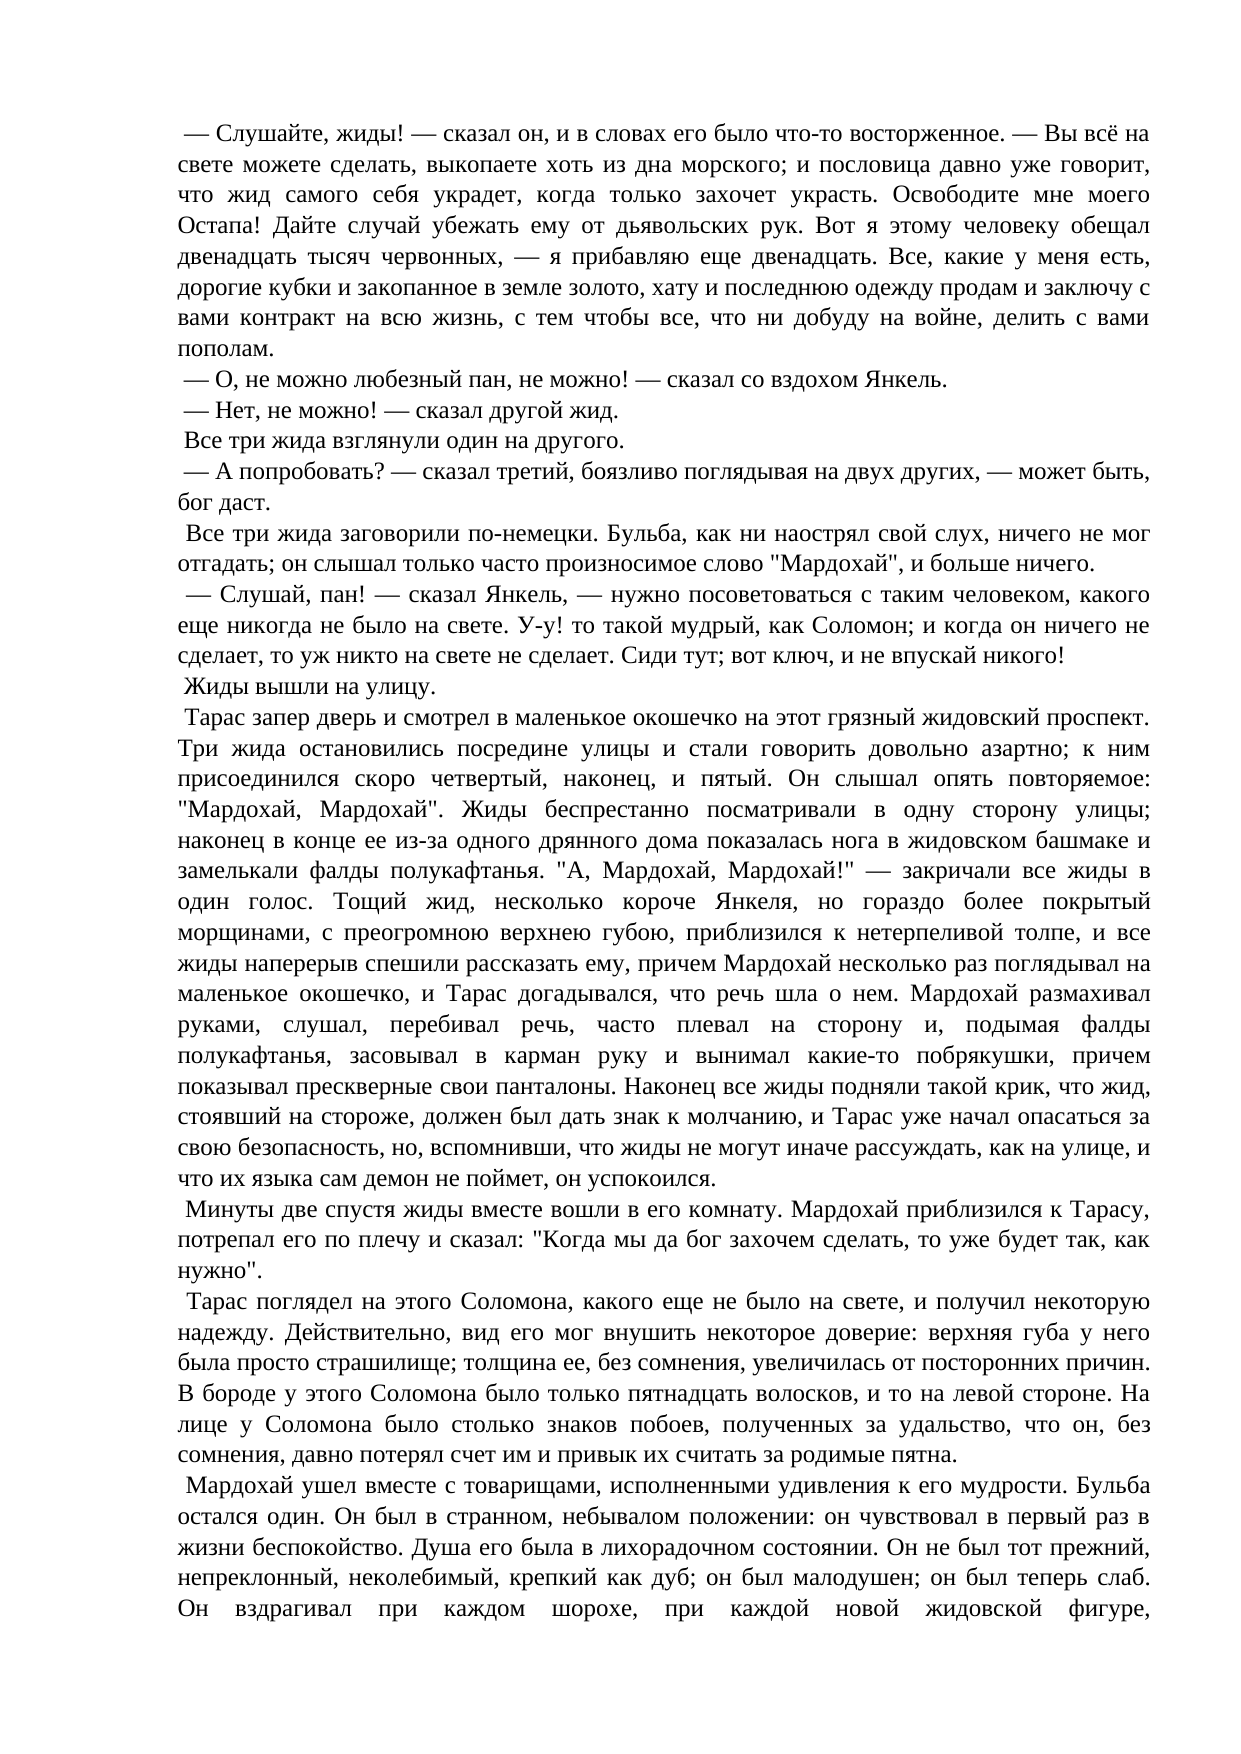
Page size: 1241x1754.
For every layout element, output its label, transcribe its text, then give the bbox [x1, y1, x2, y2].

text — А попробовать? — сказал третий, боязливо поглядывая на двух других, — может быть, бог даст. [177, 456, 1152, 516]
text Все три жида заговорили по-немецки. Бульба, как ни наострял свой слух, ничего не мог отгадать; он слышал только часто произносимое слово "Мардохай", и больше ничего. [177, 518, 1152, 577]
text Тарас запер дверь и смотрел в маленькое окошечко на этот грязный жидовский проспект. Три жида остановились посредине улицы и стали говорить довольно азартно; к ним присоединился скоро четвертый, наконец, и пятый. Он слышал опять повторяемое: "Мардохай, Мардохай". Жиды беспрестанно посматривали в одну сторону улицы; наконец в конце ее из-за одного дрянного дома показалась нога в жидовском башмаке и замелькали фалды полукафтанья. "А, Мардохай, Мардохай!" — закричали все жиды в один голос. Тощий жид, несколько короче Янкеля, но гораздо более покрытый морщинами, с преогромною верхнею губою, приблизился к нетерпеливой толпе, и все жиды наперерыв спешили рассказать ему, причем Мардохай несколько раз поглядывал на маленькое окошечко, и Тарас догадывался, что речь шла о нем. Мардохай размахивал руками, слушал, перебивал речь, часто плевал на сторону и, подымая фалды полукафтанья, засовывал в карман руку и вынимал какие-то побрякушки, причем показывал прескверные свои панталоны. Наконец все жиды подняли такой крик, что жид, стоявший на стороже, должен был дать знак к молчанию, и Тарас уже начал опасаться за свою безопасность, но, вспомнивши, что жиды не могут иначе рассуждать, как на улице, и что их языка сам демон не поймет, он успокоился. [177, 702, 1152, 1192]
text Тарас поглядел на этого Соломона, какого еще не было на свете, и получил некоторую надежду. Действительно, вид его мог внушить некоторое доверие: верхняя губа у него была просто страшилище; толщина ее, без сомнения, увеличилась от посторонних причин. В бороде у этого Соломона было только пятнадцать волосков, и то на левой стороне. На лице у Соломона было столько знаков побоев, полученных за удальство, что он, без сомнения, давно потерял счет им и привык их считать за родимые пятна. [177, 1286, 1152, 1468]
text — Слушайте, жиды! — сказал он, и в словах его было что-то восторженное. — Вы всё на свете можете сделать, выкопаете хоть из дна морского; и пословица давно уже говорит, что жид самого себя украдет, когда только захочет украсть. Освободите мне моего Остапа! Дайте случай убежать ему от дьявольских рук. Вот я этому человеку обещал двенадцать тысяч червонных, — я прибавляю еще двенадцать. Все, какие у меня есть, дорогие кубки и закопанное в земле золото, хату и последнюю одежду продам и заключу с вами контракт на всю жизнь, с тем чтобы все, что ни добуду на войне, делить с вами пополам. [177, 118, 1152, 362]
text — Нет, не можно! — сказал другой жид. [177, 395, 1152, 423]
text — О, не можно любезный пан, не можно! — сказал со вздохом Янкель. [177, 364, 1152, 393]
text — Слушай, пан! — сказал Янкель, — нужно посоветоваться с таким человеком, какого еще никогда не было на свете. У-у! то такой мудрый, как Соломон; и когда он ничего не сделает, то уж никто на свете не сделает. Сиди тут; вот ключ, и не впускай никого! [177, 579, 1152, 669]
text Минуты две спустя жиды вместе вошли в его комнату. Мардохай приблизился к Тарасу, потрепал его по плечу и сказал: "Когда мы да бог захочем сделать, то уже будет так, как нужно". [177, 1194, 1152, 1284]
text Мардохай ушел вместе с товарищами, исполненными удивления к его мудрости. Бульба остался один. Он был в странном, небывалом положении: он чувствовал в первый раз в жизни беспокойство. Душа его была в лихорадочном состоянии. Он не был тот прежний, непреклонный, неколебимый, крепкий как дуб; он был малодушен; он был теперь слаб. Он вздрагивал при каждом шорохе, при каждой новой жидовской фигуре, [177, 1470, 1152, 1622]
text Все три жида взглянули один на другого. [177, 425, 1152, 454]
text Жиды вышли на улицу. [177, 671, 1152, 700]
